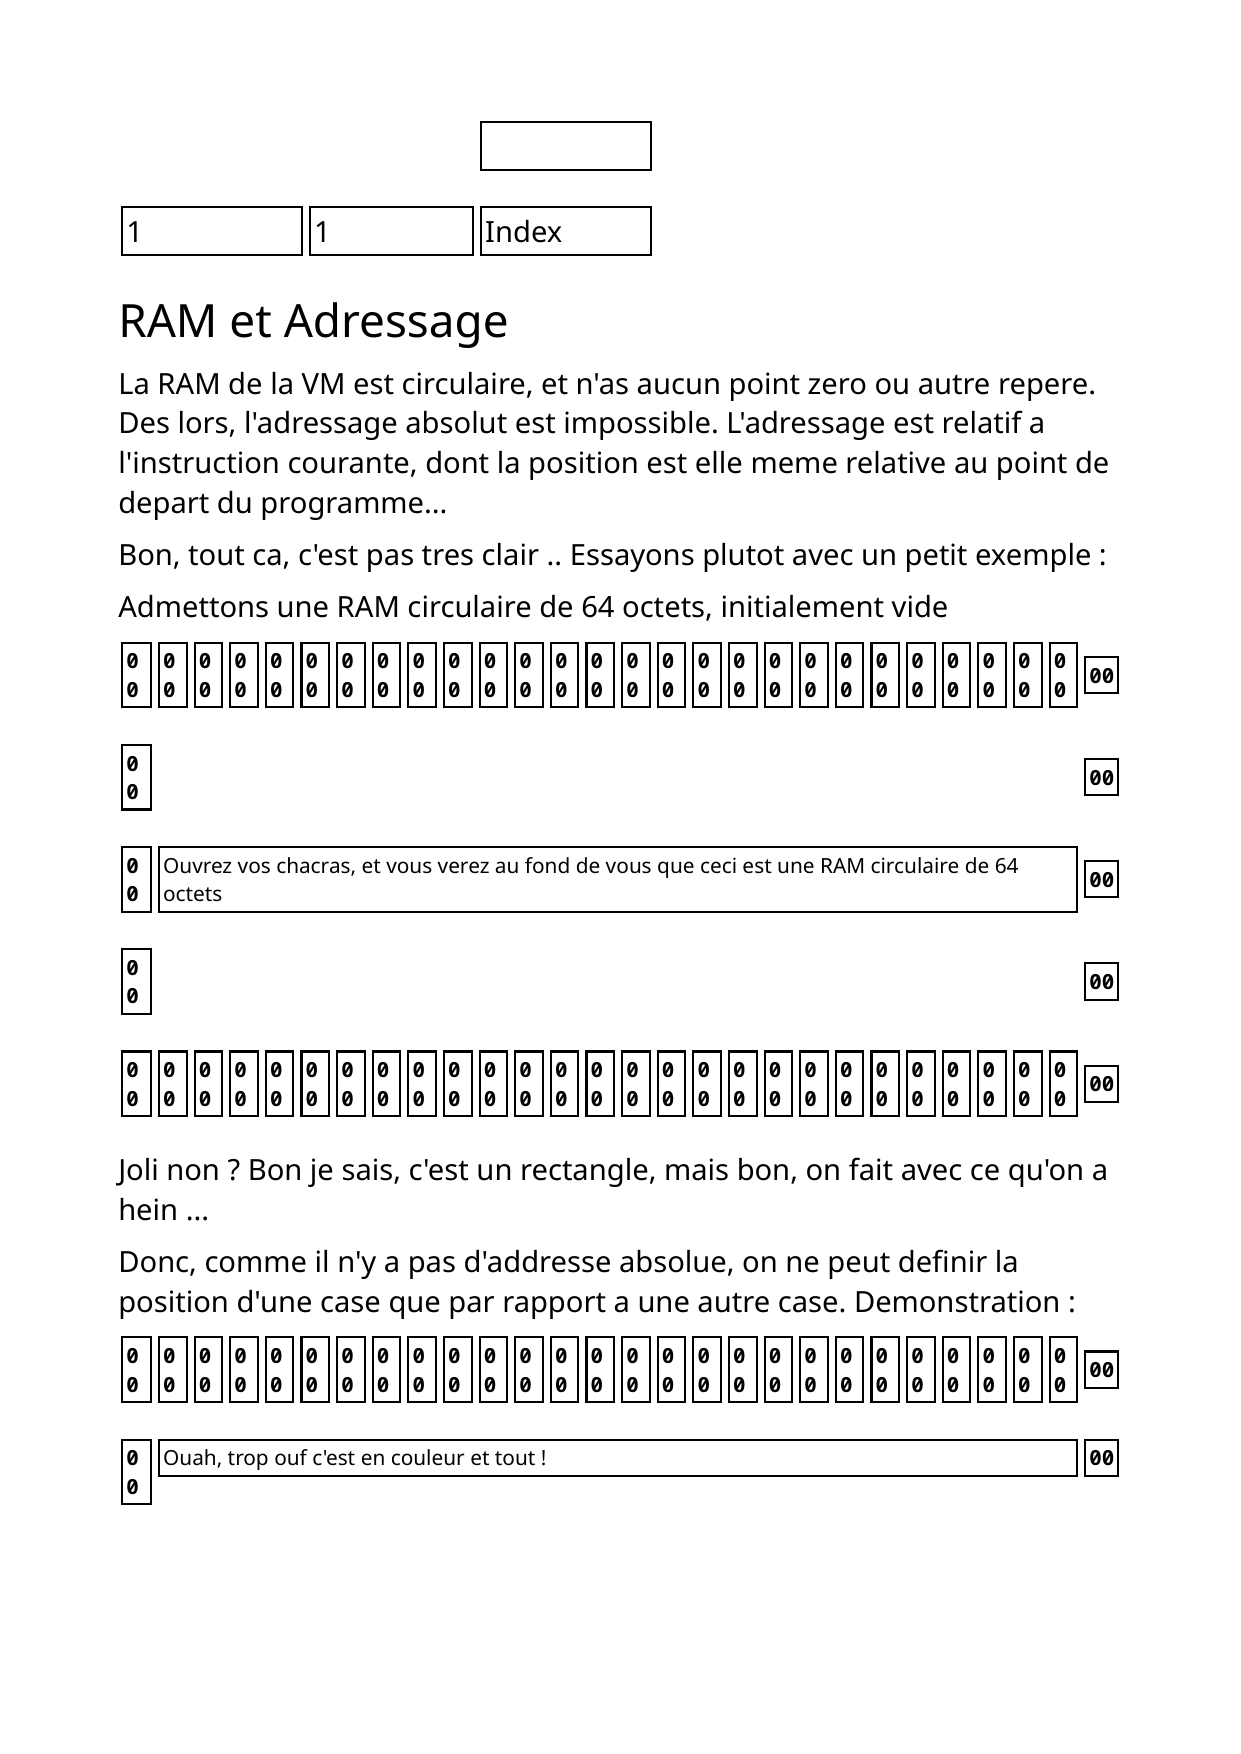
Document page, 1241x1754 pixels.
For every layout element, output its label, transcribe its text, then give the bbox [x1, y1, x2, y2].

table_cell 00 [761, 1048, 796, 1149]
table_cell 00 [974, 1048, 1010, 1149]
table_header 00 [761, 1333, 796, 1436]
text RAM et Adressage [118, 288, 1122, 351]
text Joli non ? Bon je sais, c'est un rectangle, mais bon, on fait avec ce qu'on a hein ... [118, 1149, 1122, 1229]
table_header 00 [226, 639, 262, 741]
table_header 00 [226, 1333, 262, 1436]
table_header 00 [155, 639, 191, 741]
text La RAM de la VM est circulaire, et n'as aucun point zero ou autre repere. Des lors, l'adressage absolut est impossible. L'adressage est relatif a l'instruction courante, dont la position est elle meme relative au point de depart du programme... [118, 363, 1122, 522]
table_cell 00 [832, 1048, 867, 1149]
table_header 00 [832, 1333, 867, 1436]
text Admettons une RAM circulaire de 64 octets, initialement vide [118, 586, 1122, 626]
table_cell 00 [476, 1048, 511, 1149]
table_header 00 [1010, 639, 1046, 741]
table_cell 00 [1081, 741, 1122, 843]
table_header 00 [868, 1333, 903, 1436]
table_cell 00 [868, 1048, 903, 1149]
table_cell 00 [547, 1048, 582, 1149]
table_header 00 [191, 639, 226, 741]
table_cell 00 [1010, 1048, 1046, 1149]
table_cell 00 [226, 1048, 262, 1149]
table_header 00 [974, 1333, 1010, 1436]
table_header 00 [298, 1333, 333, 1436]
table_header 00 [618, 1333, 654, 1436]
text Bon, tout ca, c'est pas tres clair .. Essayons plutot avec un petit exemple : [118, 534, 1122, 574]
table_header 00 [761, 639, 796, 741]
table_header 00 [618, 639, 654, 741]
table_cell 00 [118, 843, 155, 945]
table_cell 1 [118, 203, 306, 288]
table_cell 00 [118, 1048, 155, 1149]
table_cell 00 [1046, 1048, 1081, 1149]
table_cell 00 [1081, 843, 1122, 945]
table_header 00 [903, 639, 939, 741]
table_header 00 [547, 1333, 582, 1436]
table_header 00 [547, 639, 582, 741]
table_cell 00 [118, 945, 155, 1047]
table_cell 00 [404, 1048, 440, 1149]
table_header 00 [404, 639, 440, 741]
table_header 00 [939, 1333, 974, 1436]
table_cell 00 [725, 1048, 761, 1149]
table_header 00 [476, 1333, 511, 1436]
table_cell [477, 118, 655, 203]
table_header 00 [333, 639, 369, 741]
table_header 00 [974, 639, 1010, 741]
table_header 00 [583, 639, 618, 741]
table_cell 00 [118, 741, 155, 843]
table_header 00 [1046, 1333, 1081, 1436]
table_header 00 [440, 1333, 476, 1436]
table_cell 00 [1081, 1048, 1122, 1149]
table_cell 00 [796, 1048, 832, 1149]
table_cell 00 [654, 1048, 689, 1149]
table_header 00 [404, 1333, 440, 1436]
table_header 00 [832, 639, 867, 741]
table_cell Ouah, trop ouf c'est en couleur et tout ! [155, 1436, 1081, 1538]
table_header 00 [1046, 639, 1081, 741]
table_cell 00 [511, 1048, 547, 1149]
table_cell 00 [903, 1048, 939, 1149]
table_cell 1 [306, 203, 477, 288]
table_cell [118, 118, 306, 203]
table_header 00 [1010, 1333, 1046, 1436]
table_header 00 [511, 1333, 547, 1436]
table_header 00 [689, 639, 725, 741]
table_header 00 [903, 1333, 939, 1436]
table_header 00 [118, 1333, 155, 1436]
table_header 00 [155, 1333, 191, 1436]
table_header 00 [796, 1333, 832, 1436]
table_cell 00 [689, 1048, 725, 1149]
table_cell Ouvrez vos chacras, et vous verez au fond de vous que ceci est une RAM circulaire de 64 octets [155, 741, 1081, 1047]
table_header 00 [654, 639, 689, 741]
table_cell 00 [298, 1048, 333, 1149]
table_header 00 [191, 1333, 226, 1436]
table_header 00 [262, 639, 297, 741]
table_header 00 [298, 639, 333, 741]
table_header 00 [118, 639, 155, 741]
table_cell Index [477, 203, 655, 288]
table_header 00 [868, 639, 903, 741]
table_cell 00 [1081, 1436, 1122, 1538]
table_header 00 [689, 1333, 725, 1436]
table_header 00 [725, 1333, 761, 1436]
table_header 00 [262, 1333, 297, 1436]
table_cell 00 [191, 1048, 226, 1149]
table_header 00 [725, 639, 761, 741]
table_header 00 [654, 1333, 689, 1436]
table_header 00 [369, 1333, 404, 1436]
table_header 00 [369, 639, 404, 741]
table_header 00 [511, 639, 547, 741]
table_header 00 [583, 1333, 618, 1436]
table_cell 00 [583, 1048, 618, 1149]
table_header 00 [1081, 639, 1122, 741]
table_cell 00 [939, 1048, 974, 1149]
table_cell [306, 118, 477, 203]
table_cell 00 [118, 1436, 155, 1538]
table_header 00 [1081, 1333, 1122, 1436]
table_cell 00 [155, 1048, 191, 1149]
table_cell 00 [618, 1048, 654, 1149]
text Donc, comme il n'y a pas d'addresse absolue, on ne peut definir la position d'une case que par rapport a une autre case. Demonstration : [118, 1241, 1122, 1321]
table_cell 00 [1081, 945, 1122, 1047]
table_header 00 [939, 639, 974, 741]
table_cell 00 [262, 1048, 297, 1149]
table_cell 00 [369, 1048, 404, 1149]
table_cell 00 [440, 1048, 476, 1149]
table_cell 00 [333, 1048, 369, 1149]
table_header 00 [796, 639, 832, 741]
table_header 00 [440, 639, 476, 741]
table_header 00 [476, 639, 511, 741]
table_header 00 [333, 1333, 369, 1436]
